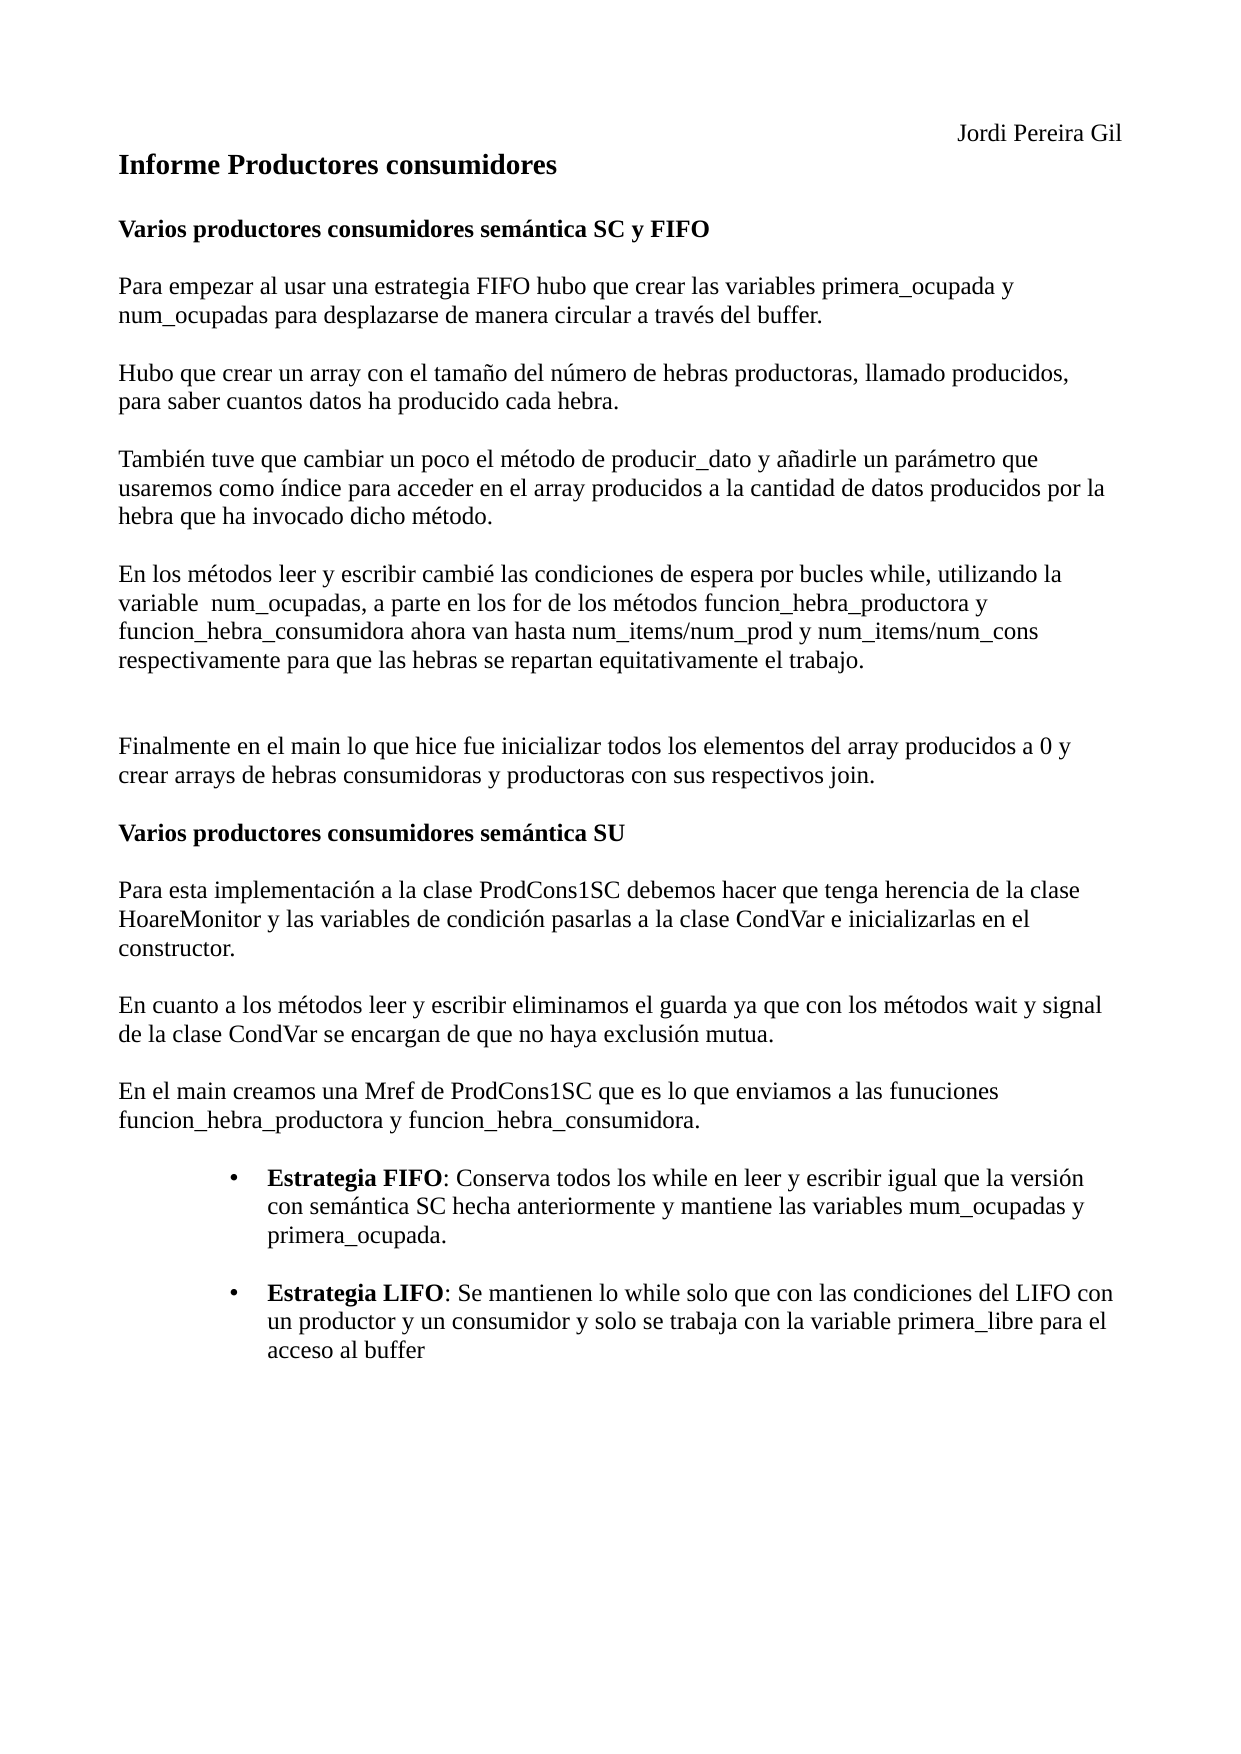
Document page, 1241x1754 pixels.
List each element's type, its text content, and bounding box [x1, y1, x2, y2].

text Varios productores consumidores semántica SC y FIFO [118, 214, 1122, 243]
text En el main creamos una Mref de ProdCons1SC que es lo que enviamos a las funuciones funcion_hebra_productora y funcion_hebra_consumidora. [118, 1076, 1122, 1134]
text Finalmente en el main lo que hice fue inicializar todos los elementos del array producidos a 0 y crear arrays de hebras consumidoras y productoras con sus respectivos join. [118, 731, 1122, 789]
text Para esta implementación a la clase ProdCons1SC debemos hacer que tenga herencia de la clase HoareMonitor y las variables de condición pasarlas a la clase CondVar e inicializarlas en el constructor. [118, 875, 1122, 961]
text Para empezar al usar una estrategia FIFO hubo que crear las variables primera_ocupada y num_ocupadas para desplazarse de manera circular a través del buffer. [118, 271, 1122, 329]
text Informe Productores consumidores [118, 147, 1122, 180]
text Jordi Pereira Gil [118, 118, 1122, 147]
text En cuanto a los métodos leer y escribir eliminamos el guarda ya que con los métodos wait y signal de la clase CondVar se encargan de que no haya exclusión mutua. [118, 990, 1122, 1048]
list Estrategia LIFO: Se mantienen lo while solo que con las condiciones del LIFO con un productor y un consumidor y solo se trabaja con la variable primera_libre para el acceso al buffer [229, 1278, 1122, 1364]
text En los métodos leer y escribir cambié las condiciones de espera por bucles while, utilizando la variable num_ocupadas, a parte en los for de los métodos funcion_hebra_productora y funcion_hebra_consumidora ahora van hasta num_items/num_prod y num_items/num_cons respectivamente para que las hebras se repartan equitativamente el trabajo. [118, 559, 1122, 674]
list Estrategia FIFO: Conserva todos los while en leer y escribir igual que la versión con semántica SC hecha anteriormente y mantiene las variables mum_ocupadas y primera_ocupada. [229, 1163, 1122, 1249]
text También tuve que cambiar un poco el método de producir_dato y añadirle un parámetro que usaremos como índice para acceder en el array producidos a la cantidad de datos producidos por la hebra que ha invocado dicho método. [118, 444, 1122, 530]
text Varios productores consumidores semántica SU [118, 818, 1122, 846]
text Hubo que crear un array con el tamaño del número de hebras productoras, llamado producidos, para saber cuantos datos ha producido cada hebra. [118, 358, 1122, 415]
